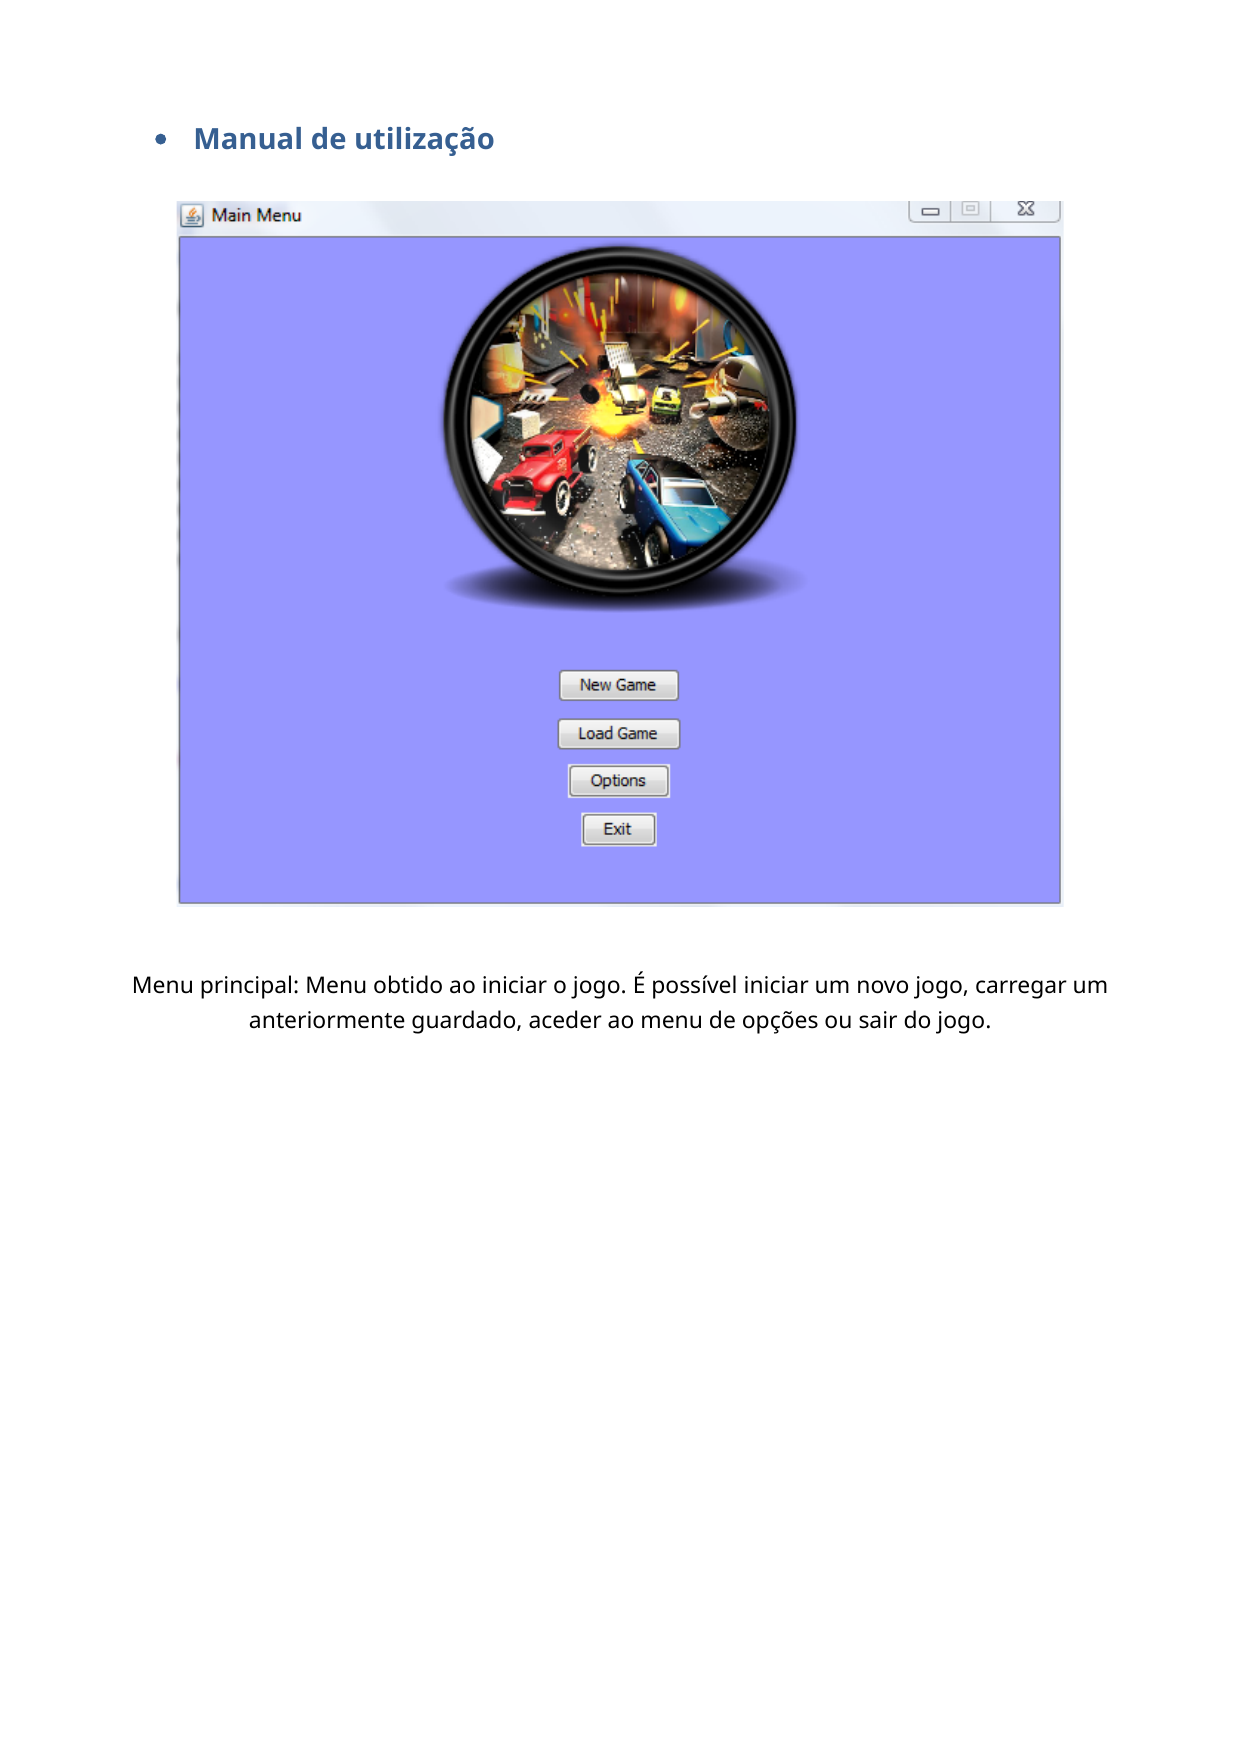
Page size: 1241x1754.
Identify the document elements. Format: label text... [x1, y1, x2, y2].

text Menu principal: Menu obtido ao iniciar o jogo. É possível iniciar um novo jogo, carregar um anteriormente guardado, aceder ao menu de opções ou sair do jogo. [118, 968, 1122, 1036]
picture [176, 201, 1064, 907]
list Manual de utilização [156, 118, 1122, 158]
